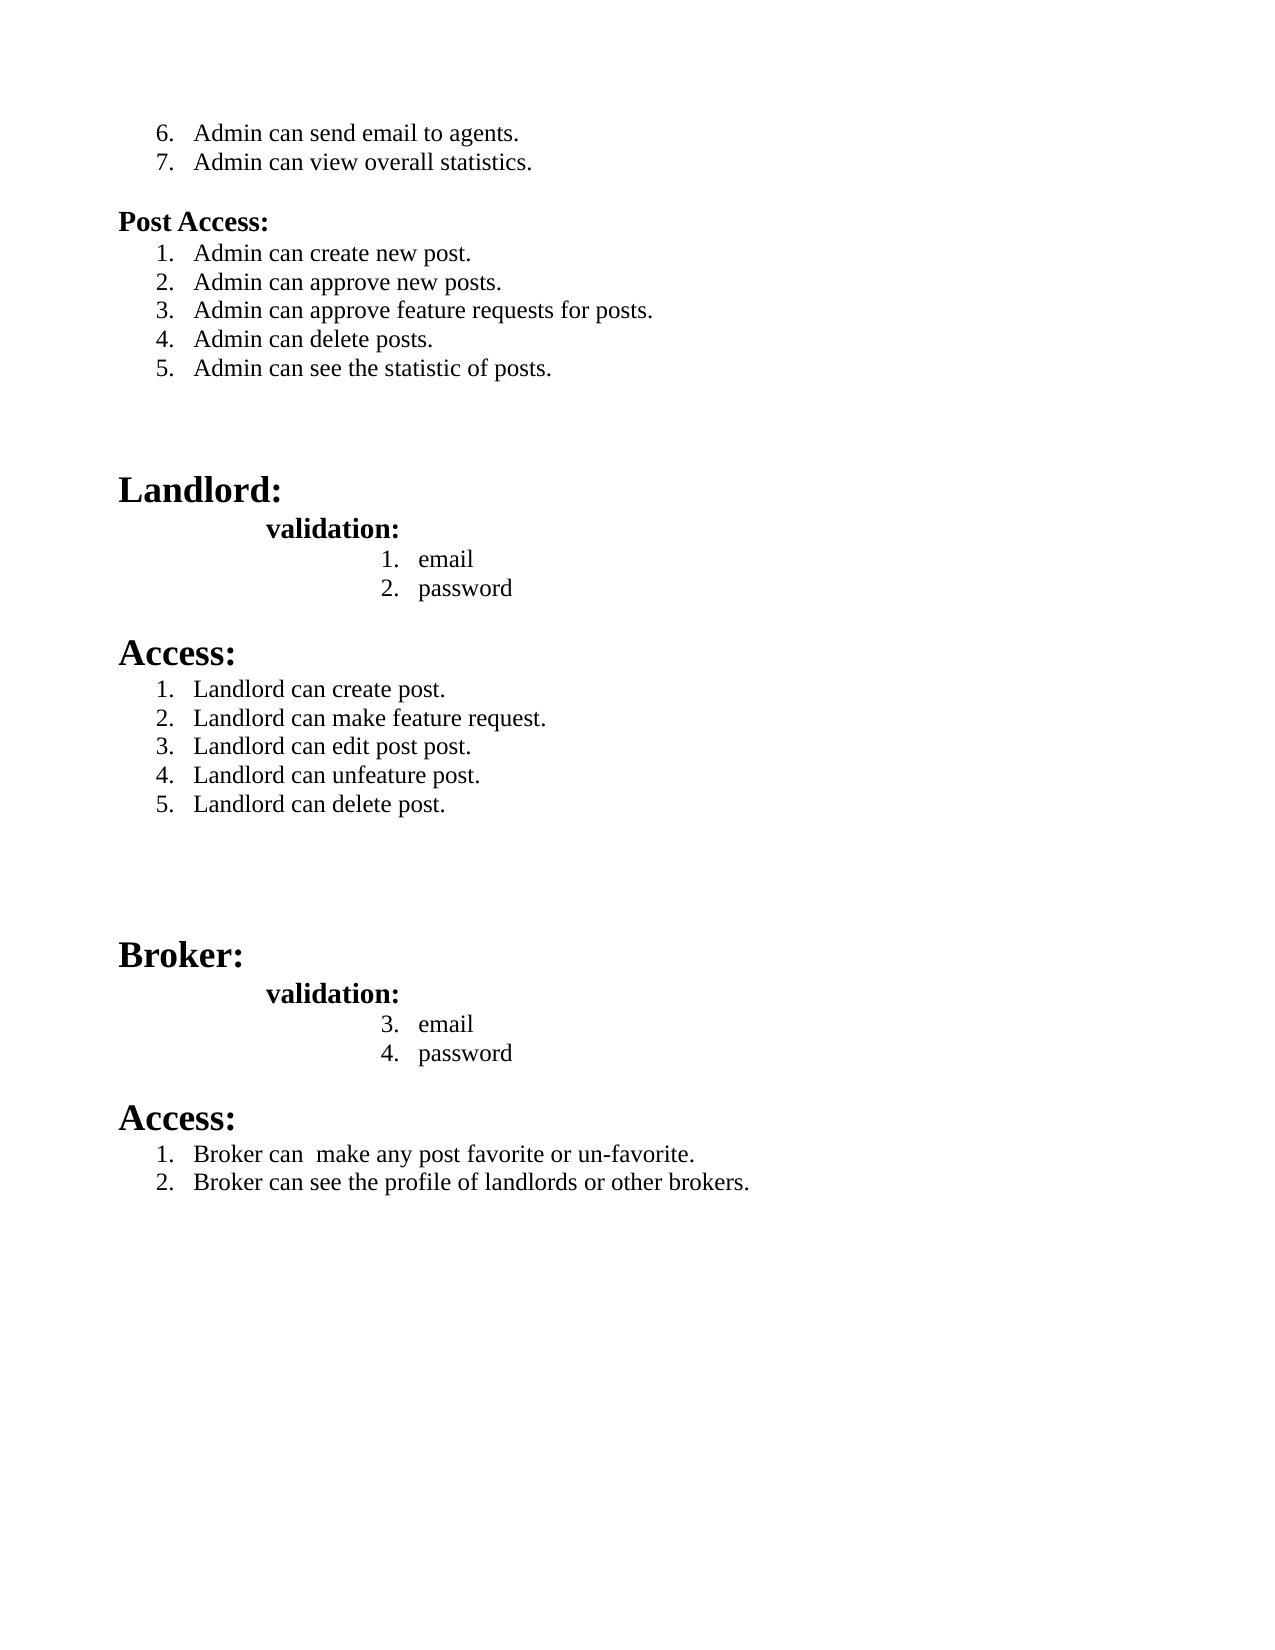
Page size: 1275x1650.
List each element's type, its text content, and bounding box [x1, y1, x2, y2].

text Broker: [118, 933, 1157, 976]
text Access: [118, 1096, 1157, 1139]
list Broker can see the profile of landlords or other brokers. [156, 1167, 1157, 1196]
text Access: [118, 631, 1157, 674]
list email [381, 1009, 1157, 1038]
list Landlord can unfeature post. [156, 760, 1157, 789]
list password [381, 573, 1157, 602]
list Landlord can create post. [156, 674, 1157, 703]
text Post Access: [118, 204, 1157, 238]
text validation: [118, 976, 1157, 1009]
list Broker can make any post favorite or un-favorite. [156, 1139, 1157, 1167]
list Landlord can edit post post. [156, 731, 1157, 760]
list Admin can send email to agents. [156, 118, 1157, 147]
list Landlord can make feature request. [156, 703, 1157, 731]
text Landlord: [118, 468, 1157, 511]
list Admin can approve feature requests for posts. [156, 295, 1157, 324]
text validation: [118, 511, 1157, 544]
list email [381, 544, 1157, 573]
list Admin can create new post. [156, 238, 1157, 267]
list Admin can approve new posts. [156, 267, 1157, 295]
list Admin can view overall statistics. [156, 147, 1157, 176]
list password [381, 1038, 1157, 1067]
list Admin can see the statistic of posts. [156, 353, 1157, 382]
list Landlord can delete post. [156, 789, 1157, 818]
list Admin can delete posts. [156, 324, 1157, 353]
